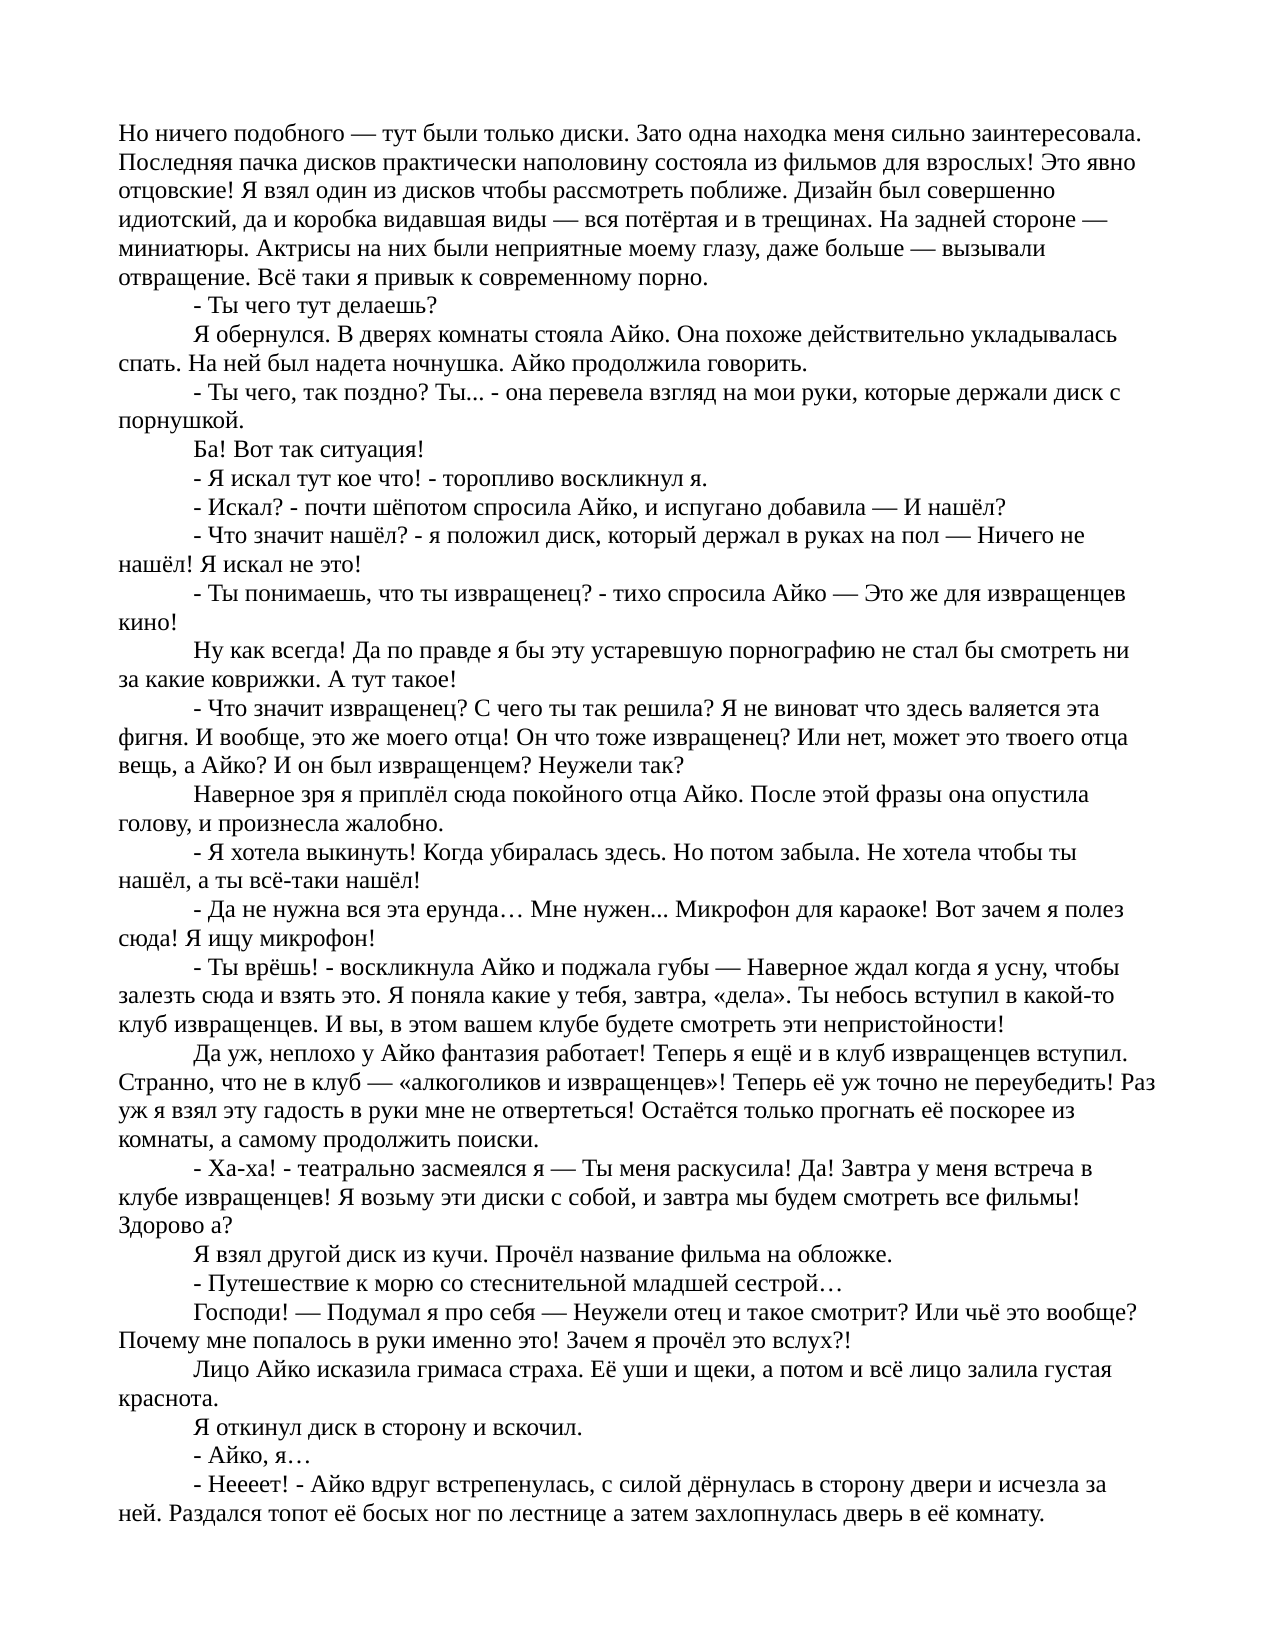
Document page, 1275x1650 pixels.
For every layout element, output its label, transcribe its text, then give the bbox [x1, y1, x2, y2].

text - Я хотела выкинуть! Когда убиралась здесь. Но потом забыла. Не хотела чтобы ты нашёл, а ты всё-таки нашёл! [118, 837, 1157, 894]
text - Да не нужна вся эта ерунда… Мне нужен... Микрофон для караоке! Вот зачем я полез сюда! Я ищу микрофон! [118, 894, 1157, 952]
text Я обернулся. В дверях комнаты стояла Айко. Она похоже действительно укладывалась спать. На ней был надета ночнушка. Айко продолжила говорить. [118, 319, 1157, 377]
text Да уж, неплохо у Айко фантазия работает! Теперь я ещё и в клуб извращенцев вступил. Странно, что не в клуб — «алкоголиков и извращенцев»! Теперь её уж точно не переубедить! Раз уж я взял эту гадость в руки мне не отвертеться! Остаётся только прогнать её поскорее из комнаты, а самому продолжить поиски. [118, 1038, 1157, 1153]
text - Ха-ха! - театрально засмеялся я — Ты меня раскусила! Да! Завтра у меня встреча в клубе извращенцев! Я возьму эти диски с собой, и завтра мы будем смотреть все фильмы! Здорово а? [118, 1153, 1157, 1239]
text Господи! — Подумал я про себя — Неужели отец и такое смотрит? Или чьё это вообще? Почему мне попалось в руки именно это! Зачем я прочёл это вслух?! [118, 1297, 1157, 1354]
text - Что значит извращенец? С чего ты так решила? Я не виноват что здесь валяется эта фигня. И вообще, это же моего отца! Он что тоже извращенец? Или нет, может это твоего отца вещь, а Айко? И он был извращенцем? Неужели так? [118, 693, 1157, 779]
text Но ничего подобного — тут были только диски. Зато одна находка меня сильно заинтересовала. Последняя пачка дисков практически наполовину состояла из фильмов для взрослых! Это явно отцовские! Я взял один из дисков чтобы рассмотреть поближе. Дизайн был совершенно идиотский, да и коробка видавшая виды — вся потёртая и в трещинах. На задней стороне — миниатюры. Актрисы на них были неприятные моему глазу, даже больше — вызывали отвращение. Всё таки я привык к современному порно. [118, 118, 1157, 291]
text Лицо Айко исказила гримаса страха. Её уши и щеки, а потом и всё лицо залила густая краснота. [118, 1354, 1157, 1412]
text - Айко, я… [118, 1441, 1157, 1469]
text - Неееет! - Айко вдруг встрепенулась, с силой дёрнулась в сторону двери и исчезла за ней. Раздался топот её босых ног по лестнице а затем захлопнулась дверь в её комнату. [118, 1469, 1157, 1527]
text - Путешествие к морю со стеснительной младшей сестрой… [118, 1268, 1157, 1297]
text Наверное зря я приплёл сюда покойного отца Айко. После этой фразы она опустила голову, и произнесла жалобно. [118, 779, 1157, 837]
text - Ты врёшь! - воскликнула Айко и поджала губы — Наверное ждал когда я усну, чтобы залезть сюда и взять это. Я поняла какие у тебя, завтра, «дела». Ты небось вступил в какой-то клуб извращенцев. И вы, в этом вашем клубе будете смотреть эти непристойности! [118, 952, 1157, 1038]
text - Я искал тут кое что! - торопливо воскликнул я. [118, 463, 1157, 492]
text Я взял другой диск из кучи. Прочёл название фильма на обложке. [118, 1239, 1157, 1268]
text - Ты чего, так поздно? Ты... - она перевела взгляд на мои руки, которые держали диск с порнушкой. [118, 377, 1157, 434]
text Ну как всегда! Да по правде я бы эту устаревшую порнографию не стал бы смотреть ни за какие коврижки. А тут такое! [118, 636, 1157, 693]
text - Что значит нашёл? - я положил диск, который держал в руках на пол — Ничего не нашёл! Я искал не это! [118, 521, 1157, 578]
text Ба! Вот так ситуация! [118, 434, 1157, 463]
text - Ты понимаешь, что ты извращенец? - тихо спросила Айко — Это же для извращенцев кино! [118, 578, 1157, 636]
text - Искал? - почти шёпотом спросила Айко, и испугано добавила — И нашёл? [118, 492, 1157, 521]
text Я откинул диск в сторону и вскочил. [118, 1412, 1157, 1441]
text - Ты чего тут делаешь? [118, 291, 1157, 319]
